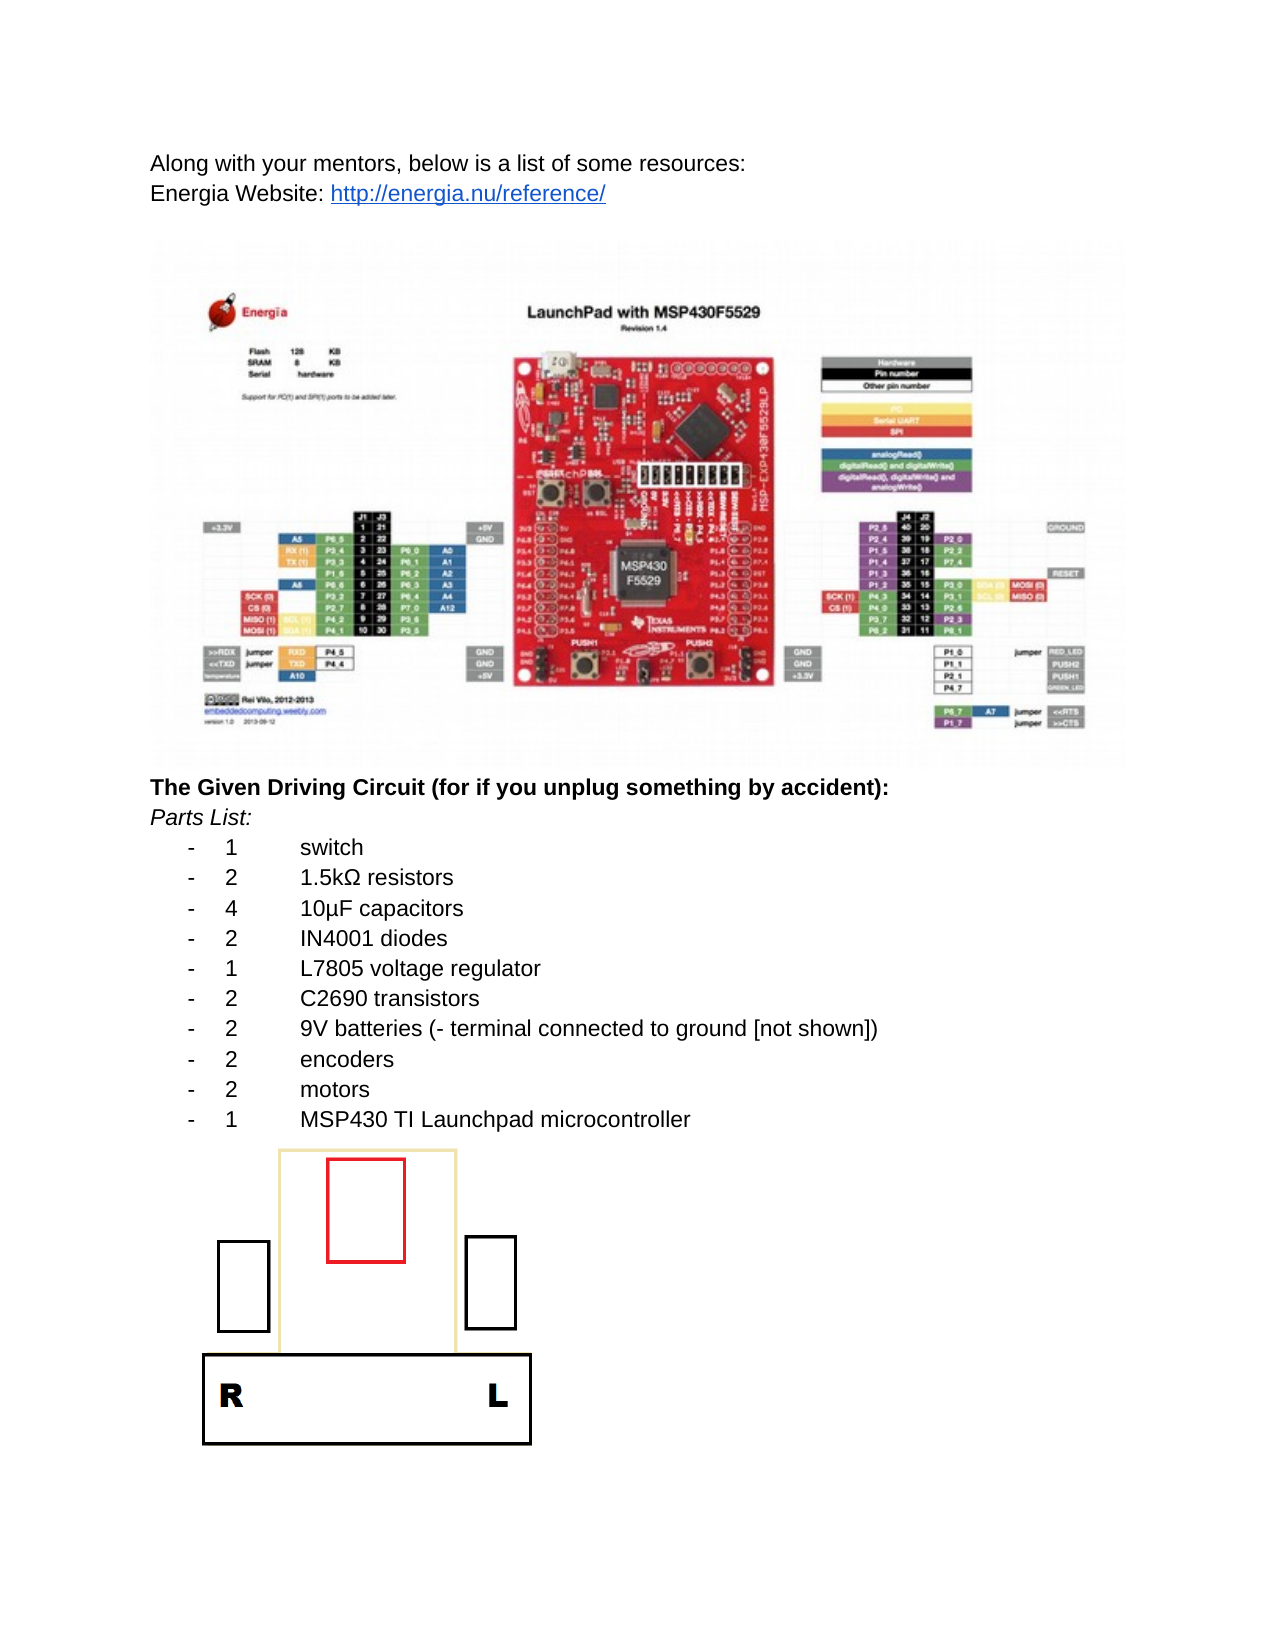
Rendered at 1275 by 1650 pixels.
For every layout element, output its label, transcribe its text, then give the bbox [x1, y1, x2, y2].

list 1 MSP430 TI Launchpad microcontroller [187, 1106, 1125, 1132]
list 4 10µF capacitors [187, 894, 1125, 921]
list 2 9V batteries (- terminal connected to ground [not shown]) [187, 1015, 1125, 1042]
text Parts List: [150, 804, 1125, 830]
list 2 motors [187, 1076, 1125, 1102]
list 1 L7805 voltage regulator [187, 955, 1125, 981]
list 1 switch [187, 834, 1125, 860]
list 2 IN4001 diodes [187, 925, 1125, 951]
list 2 encoders [187, 1046, 1125, 1072]
picture [150, 240, 1125, 770]
list 2 C2690 transistors [187, 985, 1125, 1011]
text The Given Driving Circuit (for if you unplug something by accident): [150, 774, 1125, 800]
text Along with your mentors, below is a list of some resources: [150, 150, 1125, 176]
text Energia Website: http://energia.nu/reference/ [150, 180, 1125, 207]
picture [150, 1136, 578, 1480]
list 2 1.5kΩ resistors [187, 864, 1125, 891]
